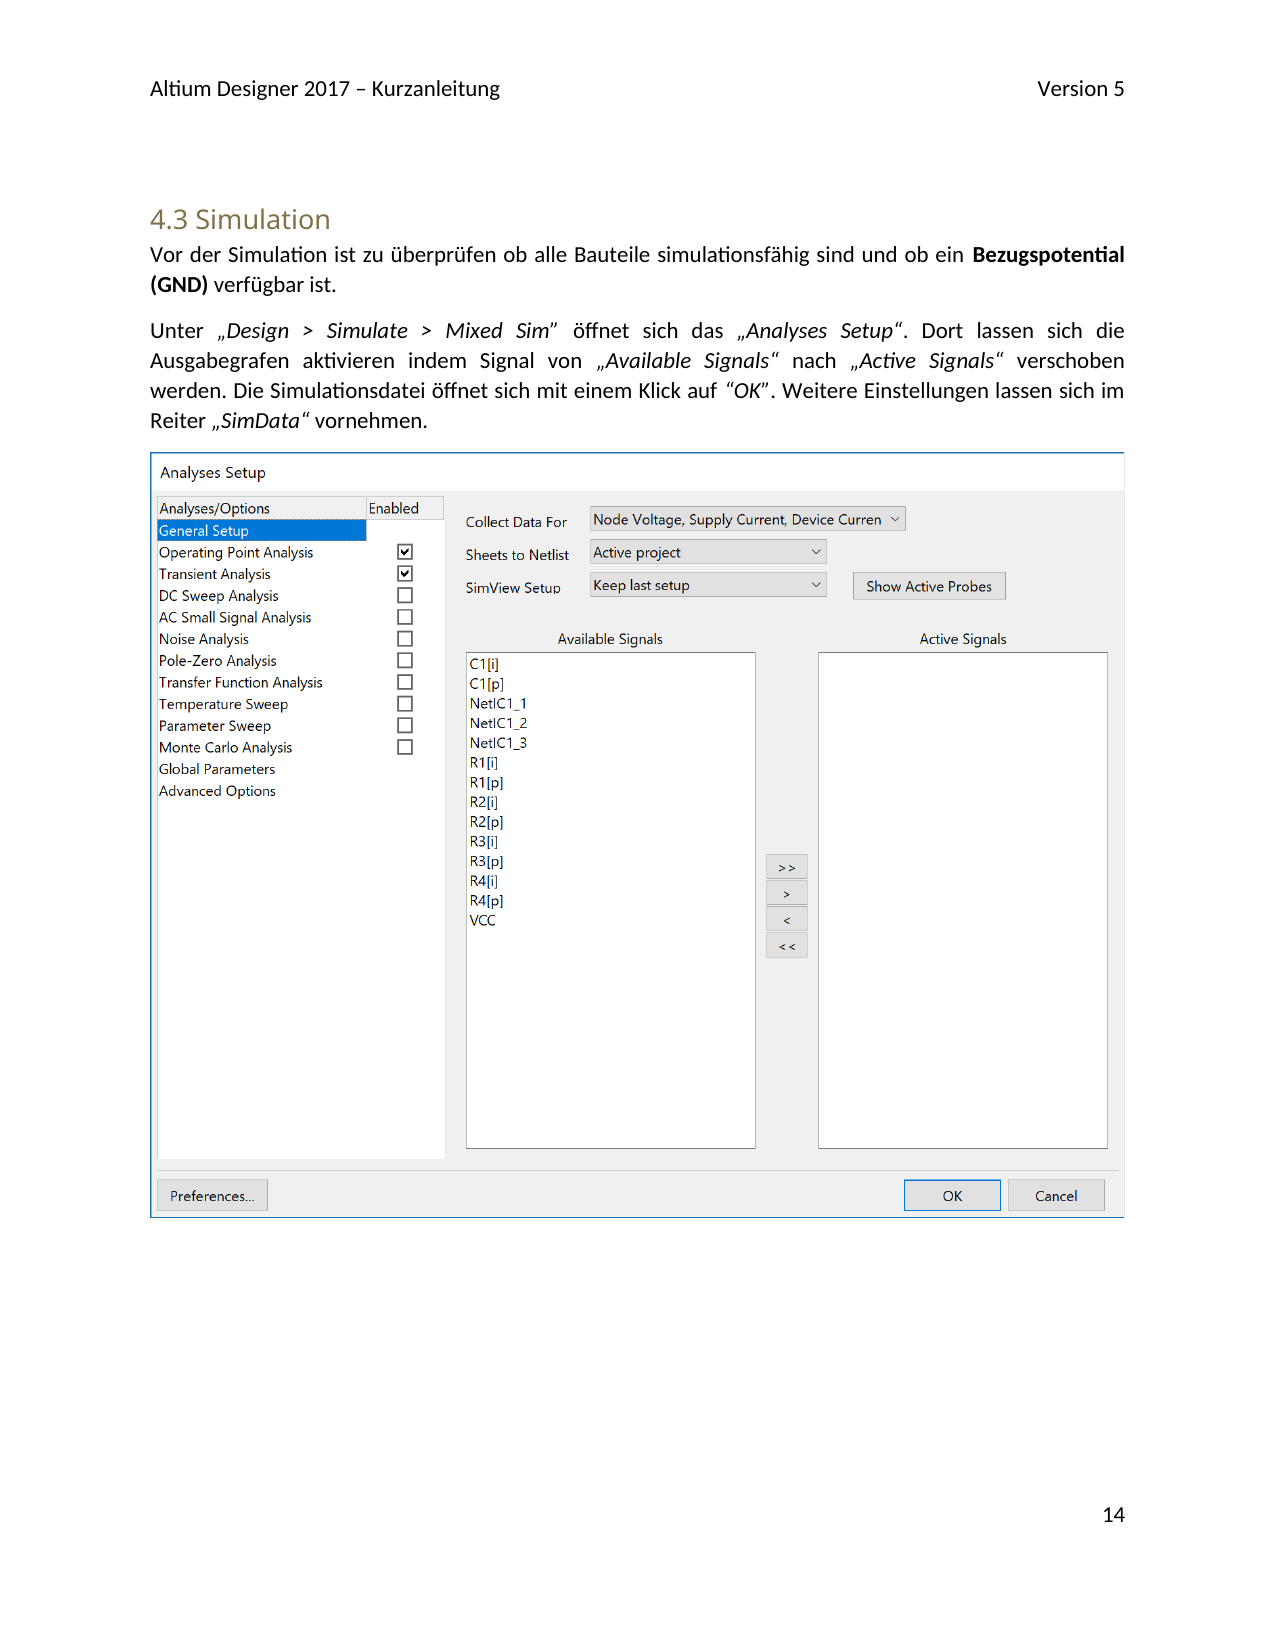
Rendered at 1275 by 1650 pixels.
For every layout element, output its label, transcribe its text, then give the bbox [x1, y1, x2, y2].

text Vor der Simulation ist zu überprüfen ob alle Bauteile simulationsfähig sind und ob ein Bezugspotential (GND) verfügbar ist. [150, 240, 1125, 298]
text Unter „Design > Simulate > Mixed Sim” öffnet sich das „Analyses Setup“. Dort lassen sich die Ausgabegrafen aktivieren indem Signal von „Available Signals“ nach „Active Signals“ verschoben werden. Die Simulationsdatei öffnet sich mit einem Klick auf “OK”. Weitere Einstellungen lassen sich im Reiter „SimData“ vornehmen. [150, 317, 1125, 434]
subtitle 4.3 Simulation [150, 201, 1125, 238]
